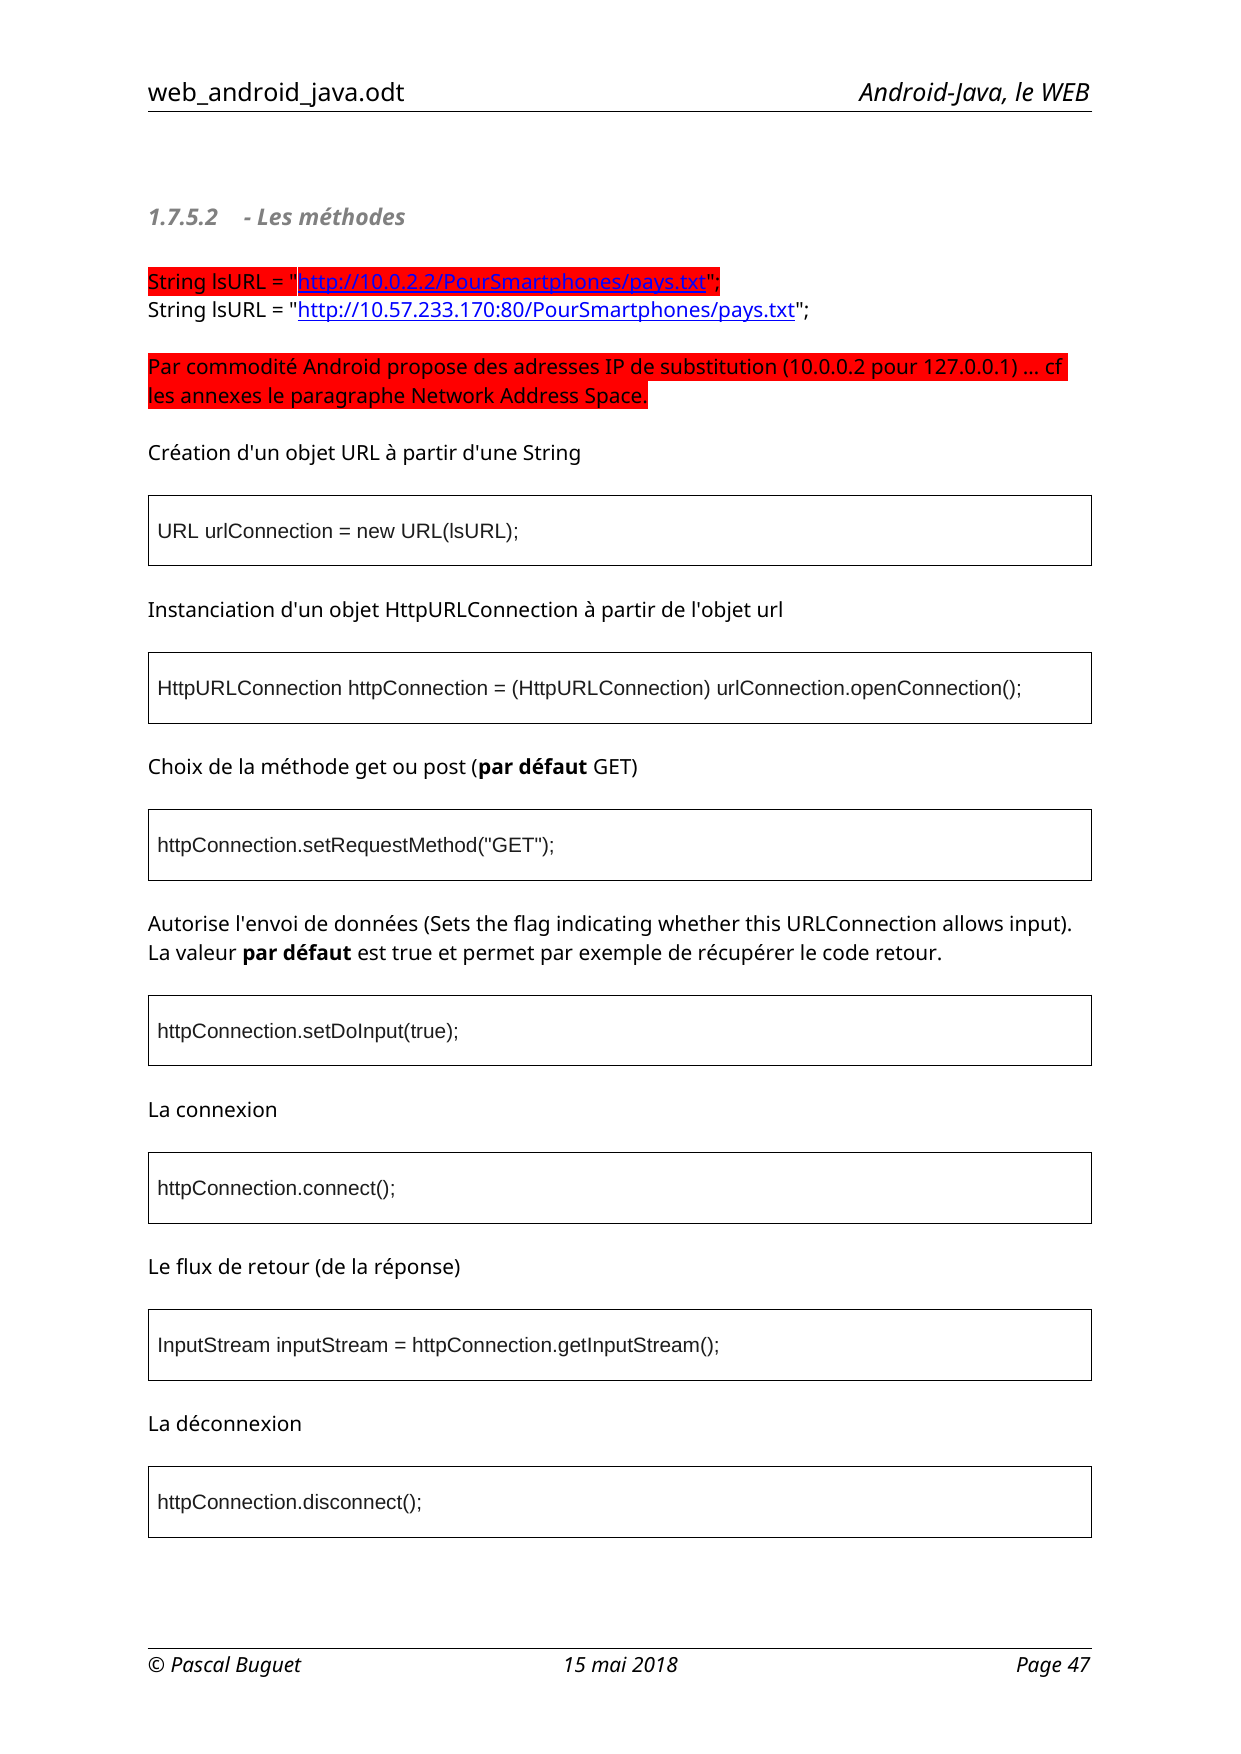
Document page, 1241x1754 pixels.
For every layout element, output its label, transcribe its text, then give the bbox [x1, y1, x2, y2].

text Le flux de retour (de la réponse) [148, 1252, 1092, 1281]
text httpConnection.disconnect(); [149, 1467, 1091, 1537]
text La déconnexion [148, 1409, 1092, 1438]
text String lsURL = "http://10.0.2.2/PourSmartphones/pays.txt"; [148, 267, 1092, 296]
text URL urlConnection = new URL(lsURL); [149, 496, 1091, 565]
text InputStream inputStream = httpConnection.getInputStream(); [149, 1310, 1091, 1380]
text La connexion [148, 1095, 1092, 1123]
text String lsURL = "http://10.57.233.170:80/PourSmartphones/pays.txt"; [148, 296, 1092, 324]
text Autorise l'envoi de données (Sets the flag indicating whether this URLConnection allows input). La valeur par défaut est true et permet par exemple de récupérer le code retour. [148, 909, 1092, 966]
text Création d'un objet URL à partir d'une String [148, 438, 1092, 466]
text Instanciation d'un objet HttpURLConnection à partir de l'objet url [148, 595, 1092, 623]
text httpConnection.connect(); [149, 1153, 1091, 1223]
text httpConnection.setRequestMethod("GET"); [149, 810, 1091, 880]
text HttpURLConnection httpConnection = (HttpURLConnection) urlConnection.openConnection(); [149, 653, 1091, 723]
text Par commodité Android propose des adresses IP de substitution (10.0.0.2 pour 127.0.0.1) … cf les annexes le paragraphe Network Address Space. [148, 352, 1092, 409]
subtitle - Les méthodes [148, 201, 1092, 232]
text httpConnection.setDoInput(true); [149, 996, 1091, 1065]
text Choix de la méthode get ou post (par défaut GET) [148, 752, 1092, 781]
